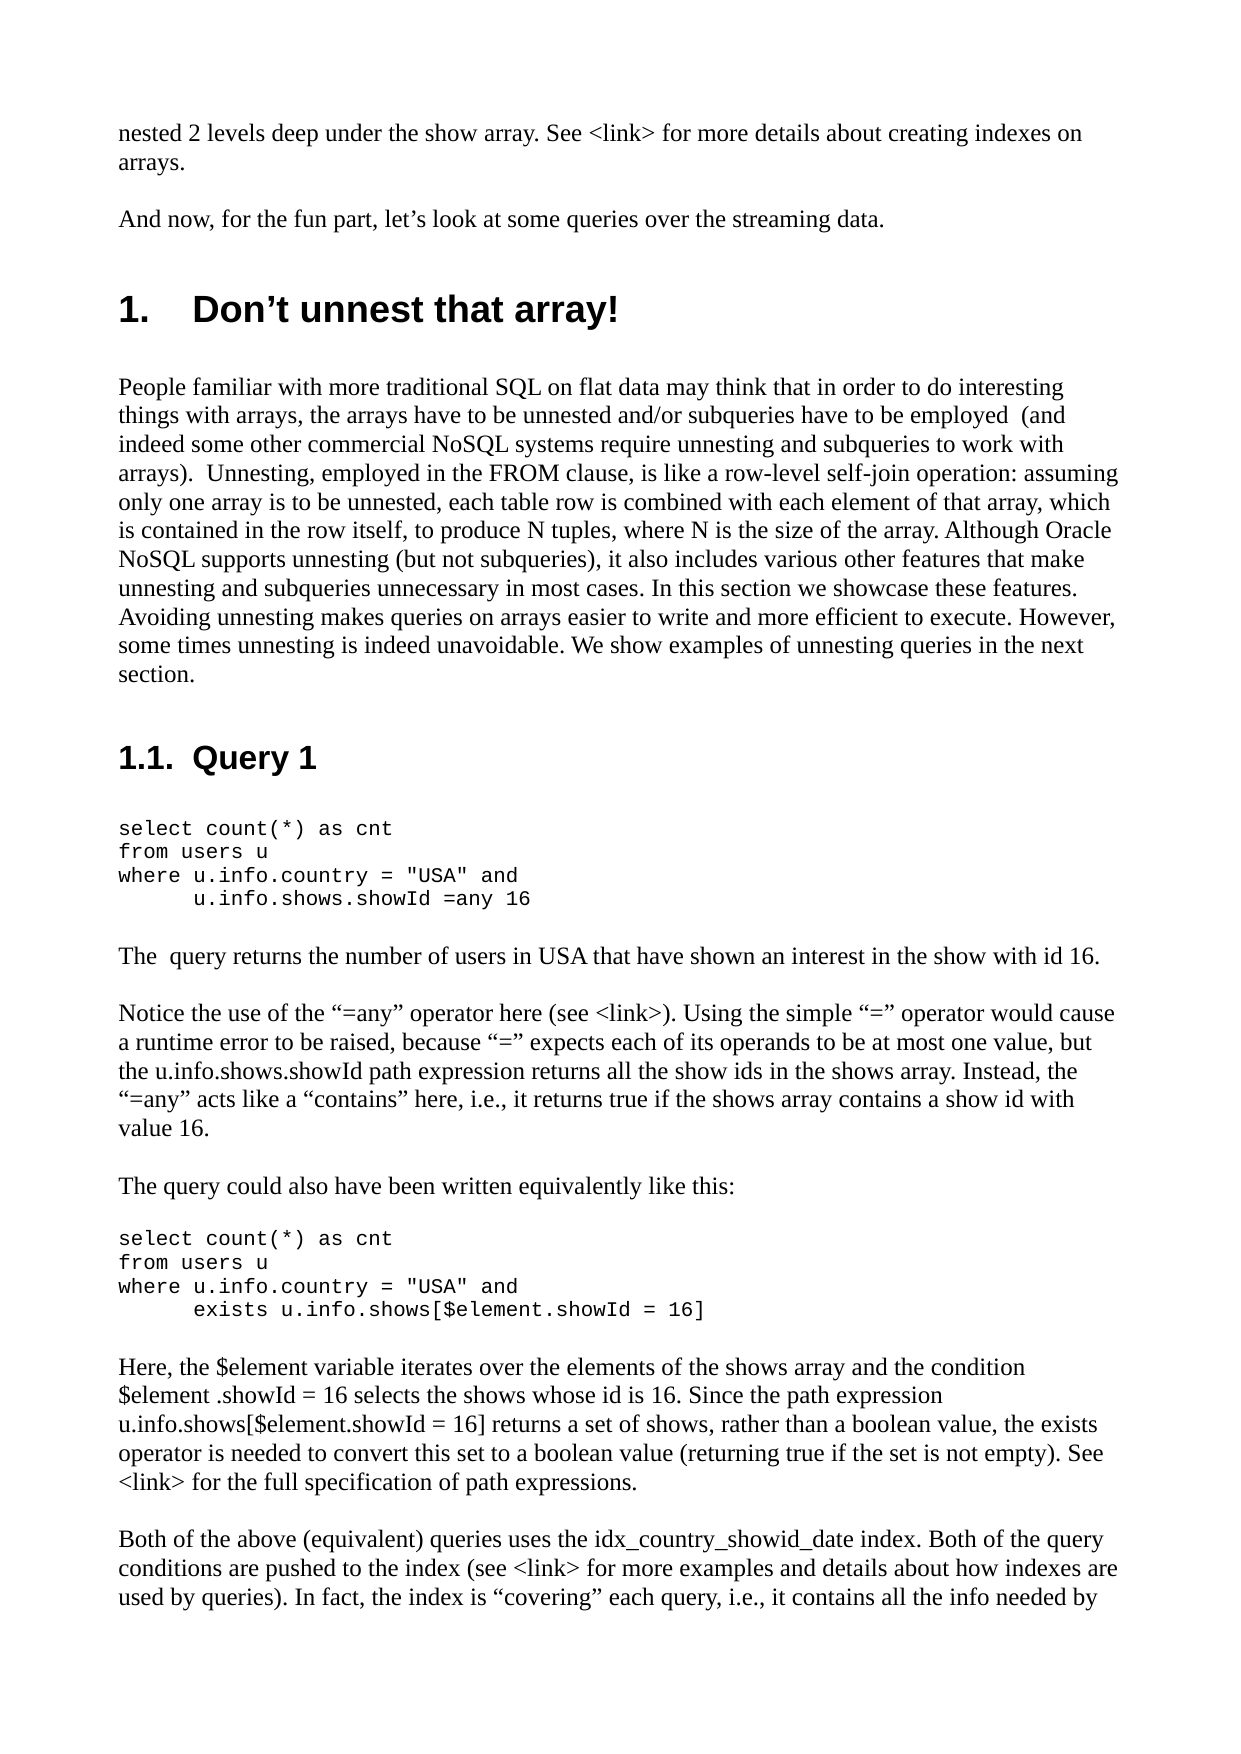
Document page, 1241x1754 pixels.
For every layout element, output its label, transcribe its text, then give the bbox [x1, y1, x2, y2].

text from users u [118, 1252, 1122, 1276]
text where u.info.country = "USA" and [118, 865, 1122, 888]
text select count(*) as cnt [118, 1228, 1122, 1252]
subtitle Query 1 [118, 738, 1122, 776]
text exists u.info.shows[$element.showId = 16] [118, 1299, 1122, 1323]
text Both of the above (equivalent) queries uses the idx_country_showid_date index. Both of the query conditions are pushed to the index (see <link> for more examples and details about how indexes are used by queries). In fact, the index is “covering” each query, i.e., it contains all the info needed by [118, 1524, 1122, 1610]
text The query returns the number of users in USA that have shown an interest in the show with id 16. [118, 941, 1122, 969]
text And now, for the fun part, let’s look at some queries over the streaming data. [118, 204, 1122, 233]
text u.info.shows.showId =any 16 [118, 888, 1122, 912]
text Here, the $element variable iterates over the elements of the shows array and the condition $element .showId = 16 selects the shows whose id is 16. Since the path expression u.info.shows[$element.showId = 16] returns a set of shows, rather than a boolean value, the exists operator is needed to convert this set to a boolean value (returning true if the set is not empty). See <link> for the full specification of path expressions. [118, 1352, 1122, 1495]
text People familiar with more traditional SQL on flat data may think that in order to do interesting things with arrays, the arrays have to be unnested and/or subqueries have to be employed (and indeed some other commercial NoSQL systems require unnesting and subqueries to work with arrays). Unnesting, employed in the FROM clause, is like a row-level self-join operation: assuming only one array is to be unnested, each table row is combined with each element of that array, which is contained in the row itself, to produce N tuples, where N is the size of the array. Although Oracle NoSQL supports unnesting (but not subqueries), it also includes various other features that make unnesting and subqueries unnecessary in most cases. In this section we showcase these features. Avoiding unnesting makes queries on arrays easier to write and more efficient to execute. However, some times unnesting is indeed unavoidable. We show examples of unnesting queries in the next section. [118, 372, 1122, 688]
text nested 2 levels deep under the show array. See <link> for more details about creating indexes on arrays. [118, 118, 1122, 176]
text where u.info.country = "USA" and [118, 1276, 1122, 1299]
subtitle Don’t unnest that array! [118, 287, 1122, 331]
text from users u [118, 841, 1122, 865]
text Notice the use of the “=any” operator here (see <link>). Using the simple “=” operator would cause a runtime error to be raised, because “=” expects each of its operands to be at most one value, but the u.info.shows.showId path expression returns all the show ids in the shows array. Instead, the “=any” acts like a “contains” here, i.e., it returns true if the shows array contains a show id with value 16. [118, 998, 1122, 1142]
text The query could also have been written equivalently like this: [118, 1171, 1122, 1199]
text select count(*) as cnt [118, 817, 1122, 841]
